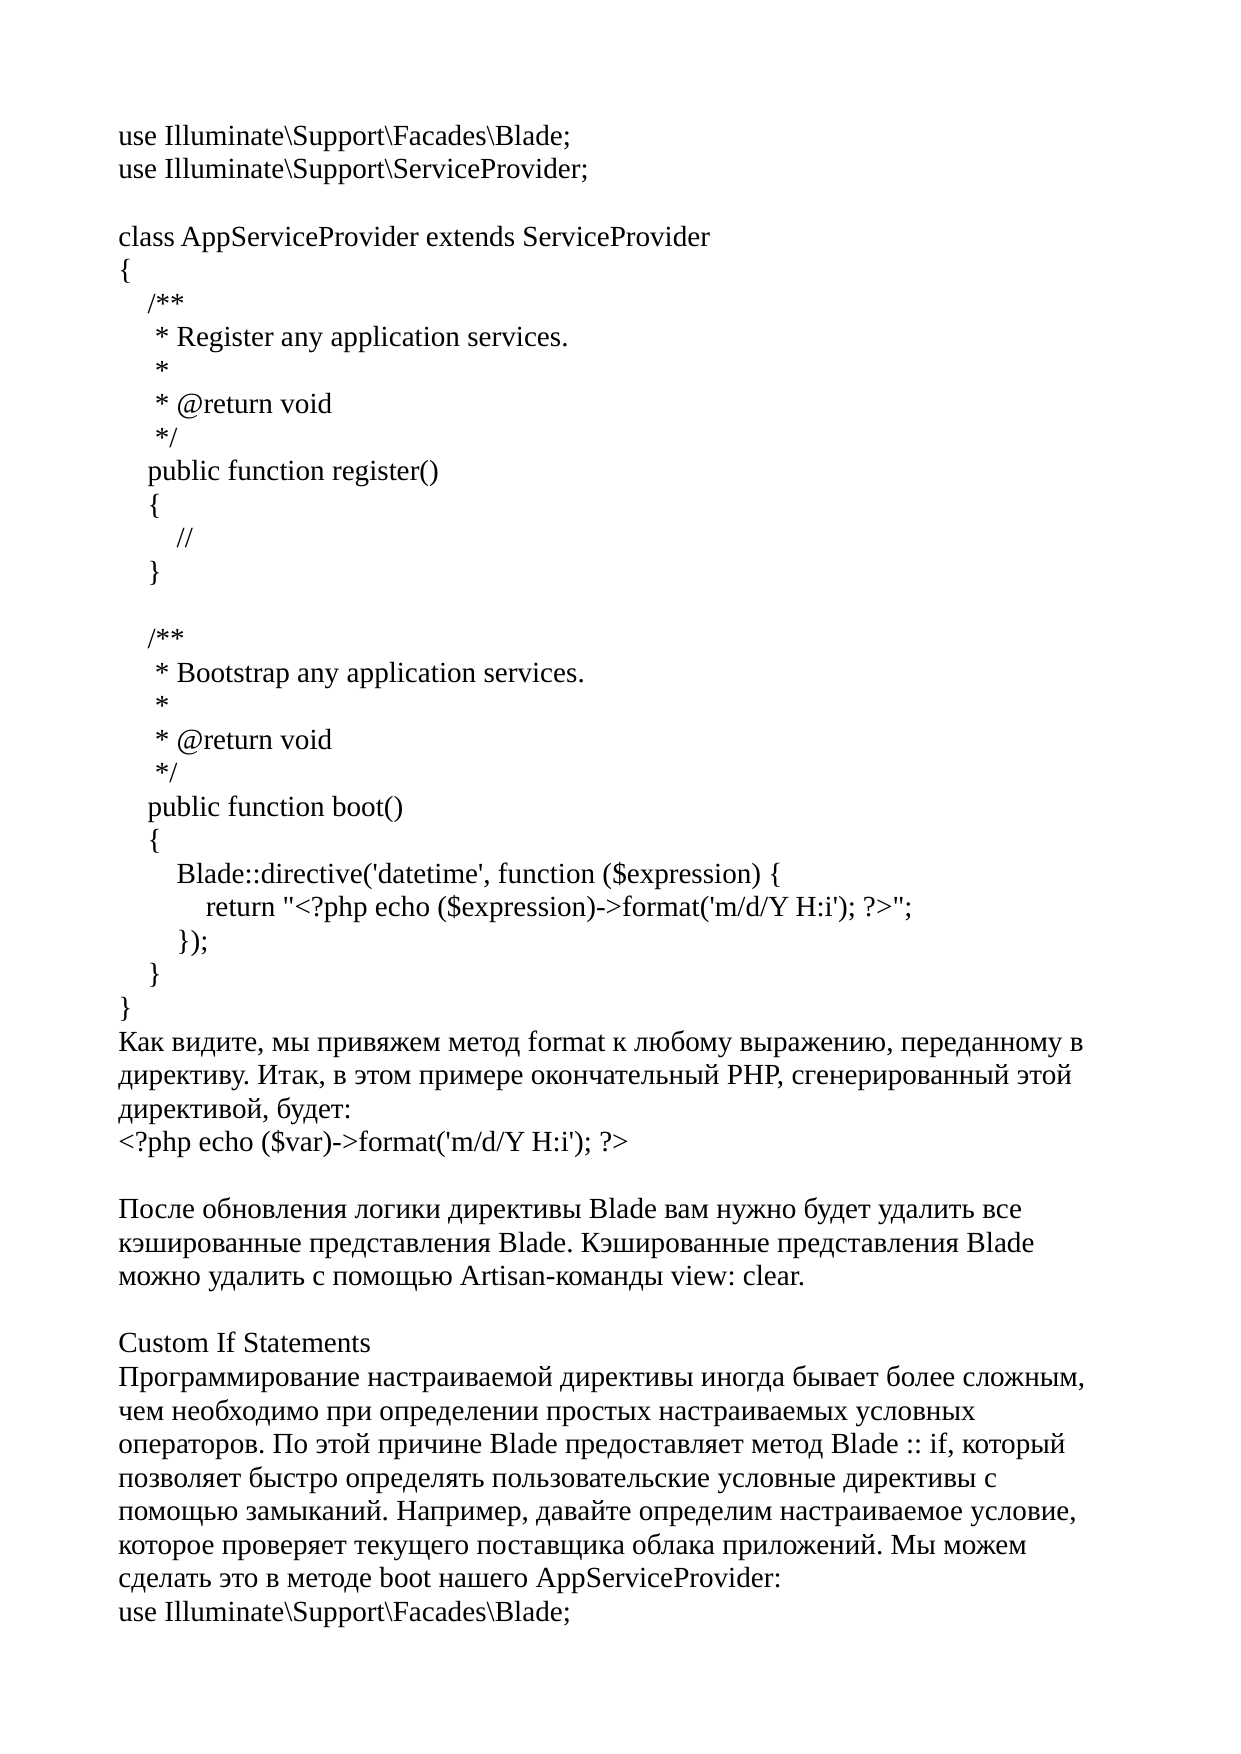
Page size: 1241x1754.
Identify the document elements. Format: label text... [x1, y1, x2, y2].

text * Register any application services. [118, 319, 1122, 353]
text public function boot() [118, 789, 1122, 822]
text * [118, 688, 1122, 722]
text * @return void [118, 722, 1122, 755]
text use Illuminate\Support\Facades\Blade; [118, 1594, 1122, 1627]
text // [118, 521, 1122, 554]
text use Illuminate\Support\Facades\Blade; [118, 118, 1122, 152]
text { [118, 487, 1122, 521]
text Custom If Statements [118, 1326, 1122, 1359]
text public function register() [118, 453, 1122, 487]
text * Bootstrap any application services. [118, 655, 1122, 688]
text } [118, 990, 1122, 1024]
text /** [118, 286, 1122, 319]
text Как видите, мы привяжем метод format к любому выражению, переданному в директиву. Итак, в этом примере окончательный PHP, сгенерированный этой директивой, будет: [118, 1024, 1122, 1124]
text { [118, 252, 1122, 286]
text */ [118, 420, 1122, 453]
text }); [118, 923, 1122, 957]
text <?php echo ($var)->format('m/d/Y H:i'); ?> [118, 1124, 1122, 1158]
text Blade::directive('datetime', function ($expression) { [118, 856, 1122, 889]
text } [118, 554, 1122, 588]
text После обновления логики директивы Blade вам нужно будет удалить все кэшированные представления Blade. Кэшированные представления Blade можно удалить с помощью Artisan-команды view: clear. [118, 1191, 1122, 1292]
text */ [118, 755, 1122, 789]
text * [118, 353, 1122, 386]
text use Illuminate\Support\ServiceProvider; [118, 152, 1122, 185]
text { [118, 822, 1122, 856]
text class AppServiceProvider extends ServiceProvider [118, 219, 1122, 252]
text /** [118, 621, 1122, 655]
text * @return void [118, 386, 1122, 420]
text Программирование настраиваемой директивы иногда бывает более сложным, чем необходимо при определении простых настраиваемых условных операторов. По этой причине Blade предоставляет метод Blade :: if, который позволяет быстро определять пользовательские условные директивы с помощью замыканий. Например, давайте определим настраиваемое условие, которое проверяет текущего поставщика облака приложений. Мы можем сделать это в методе boot нашего AppServiceProvider: [118, 1359, 1122, 1594]
text } [118, 957, 1122, 990]
text return "<?php echo ($expression)->format('m/d/Y H:i'); ?>"; [118, 889, 1122, 923]
